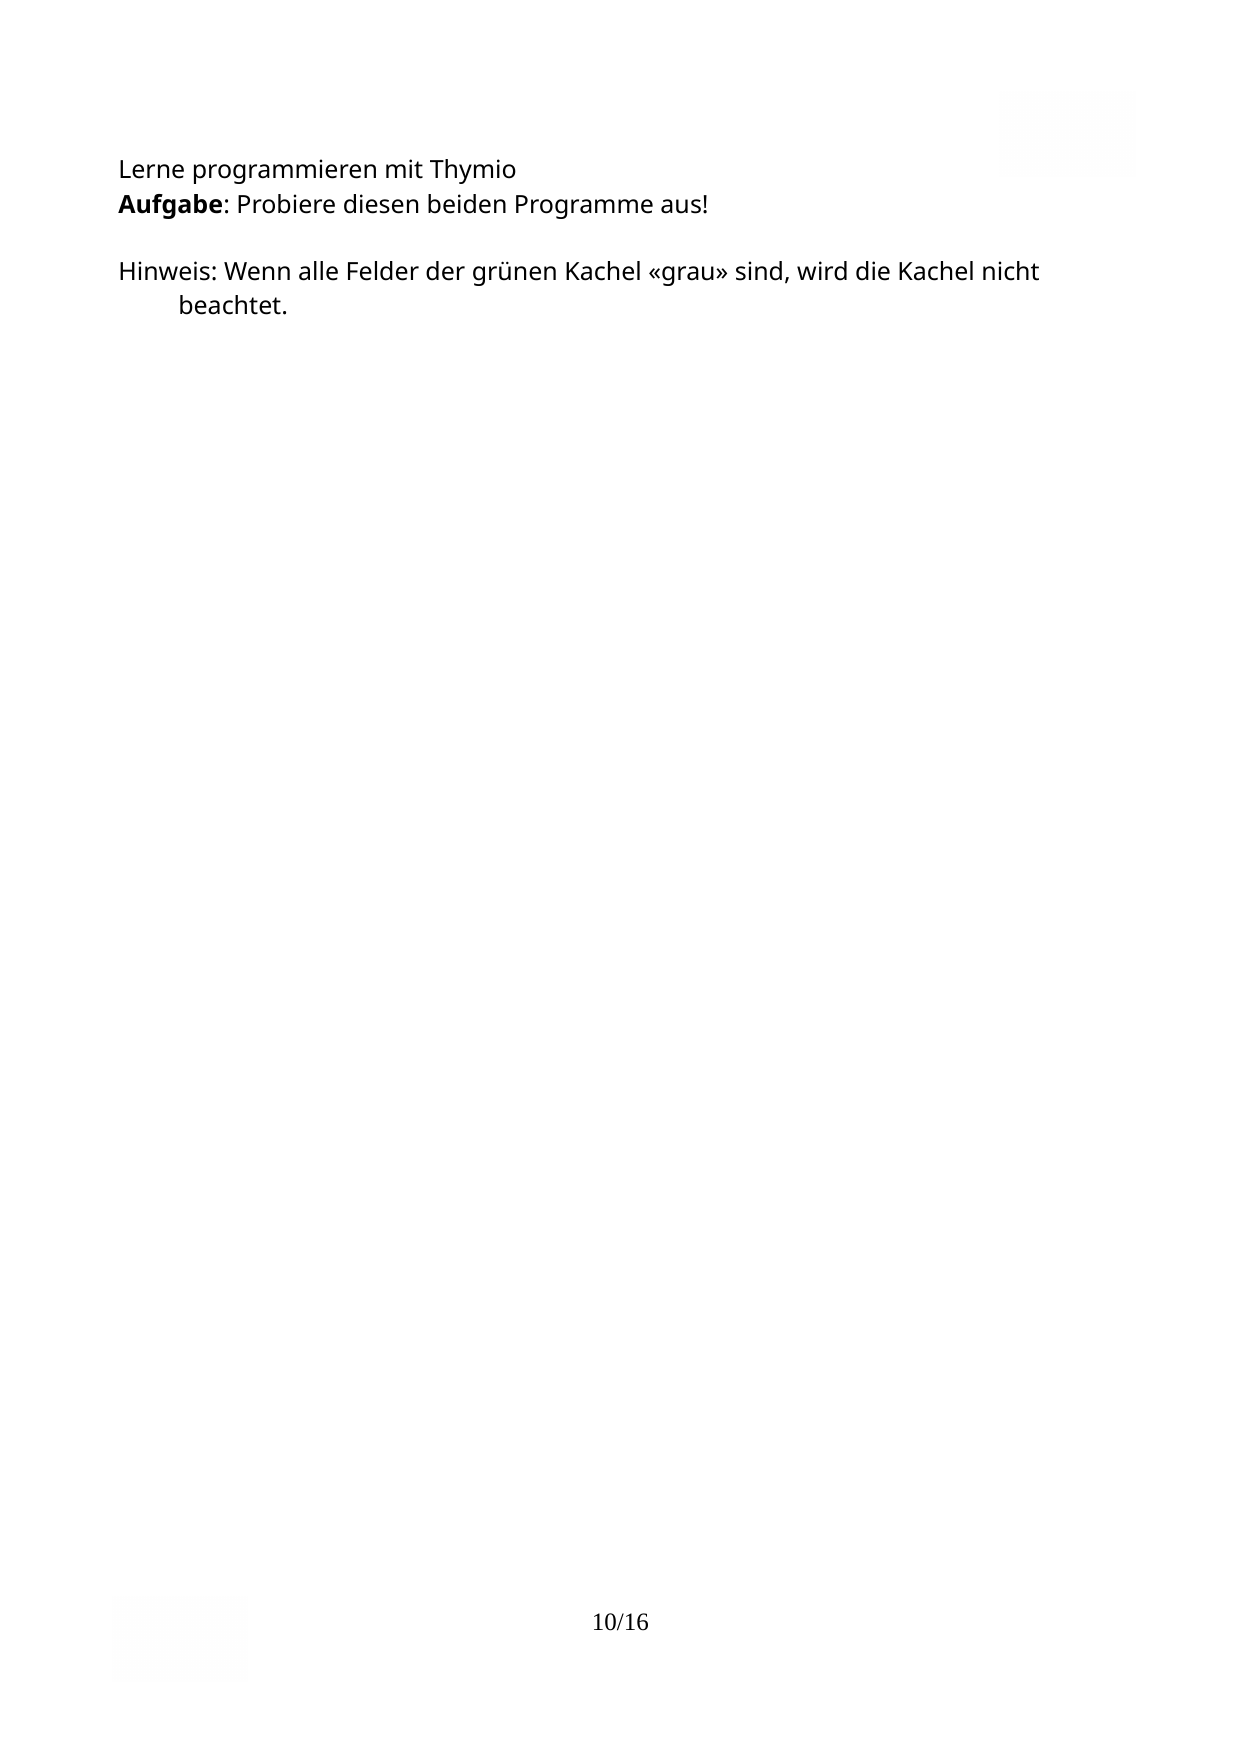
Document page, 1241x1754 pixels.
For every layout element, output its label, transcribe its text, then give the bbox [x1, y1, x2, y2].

picture [112, 1596, 249, 1682]
picture [999, 91, 1136, 177]
subtitle Hinweis: Wenn alle Felder der grünen Kachel «grau» sind, wird die Kachel nicht beachtet. [118, 254, 1122, 322]
subtitle Aufgabe: Probiere diesen beiden Programme aus! [118, 186, 1122, 220]
